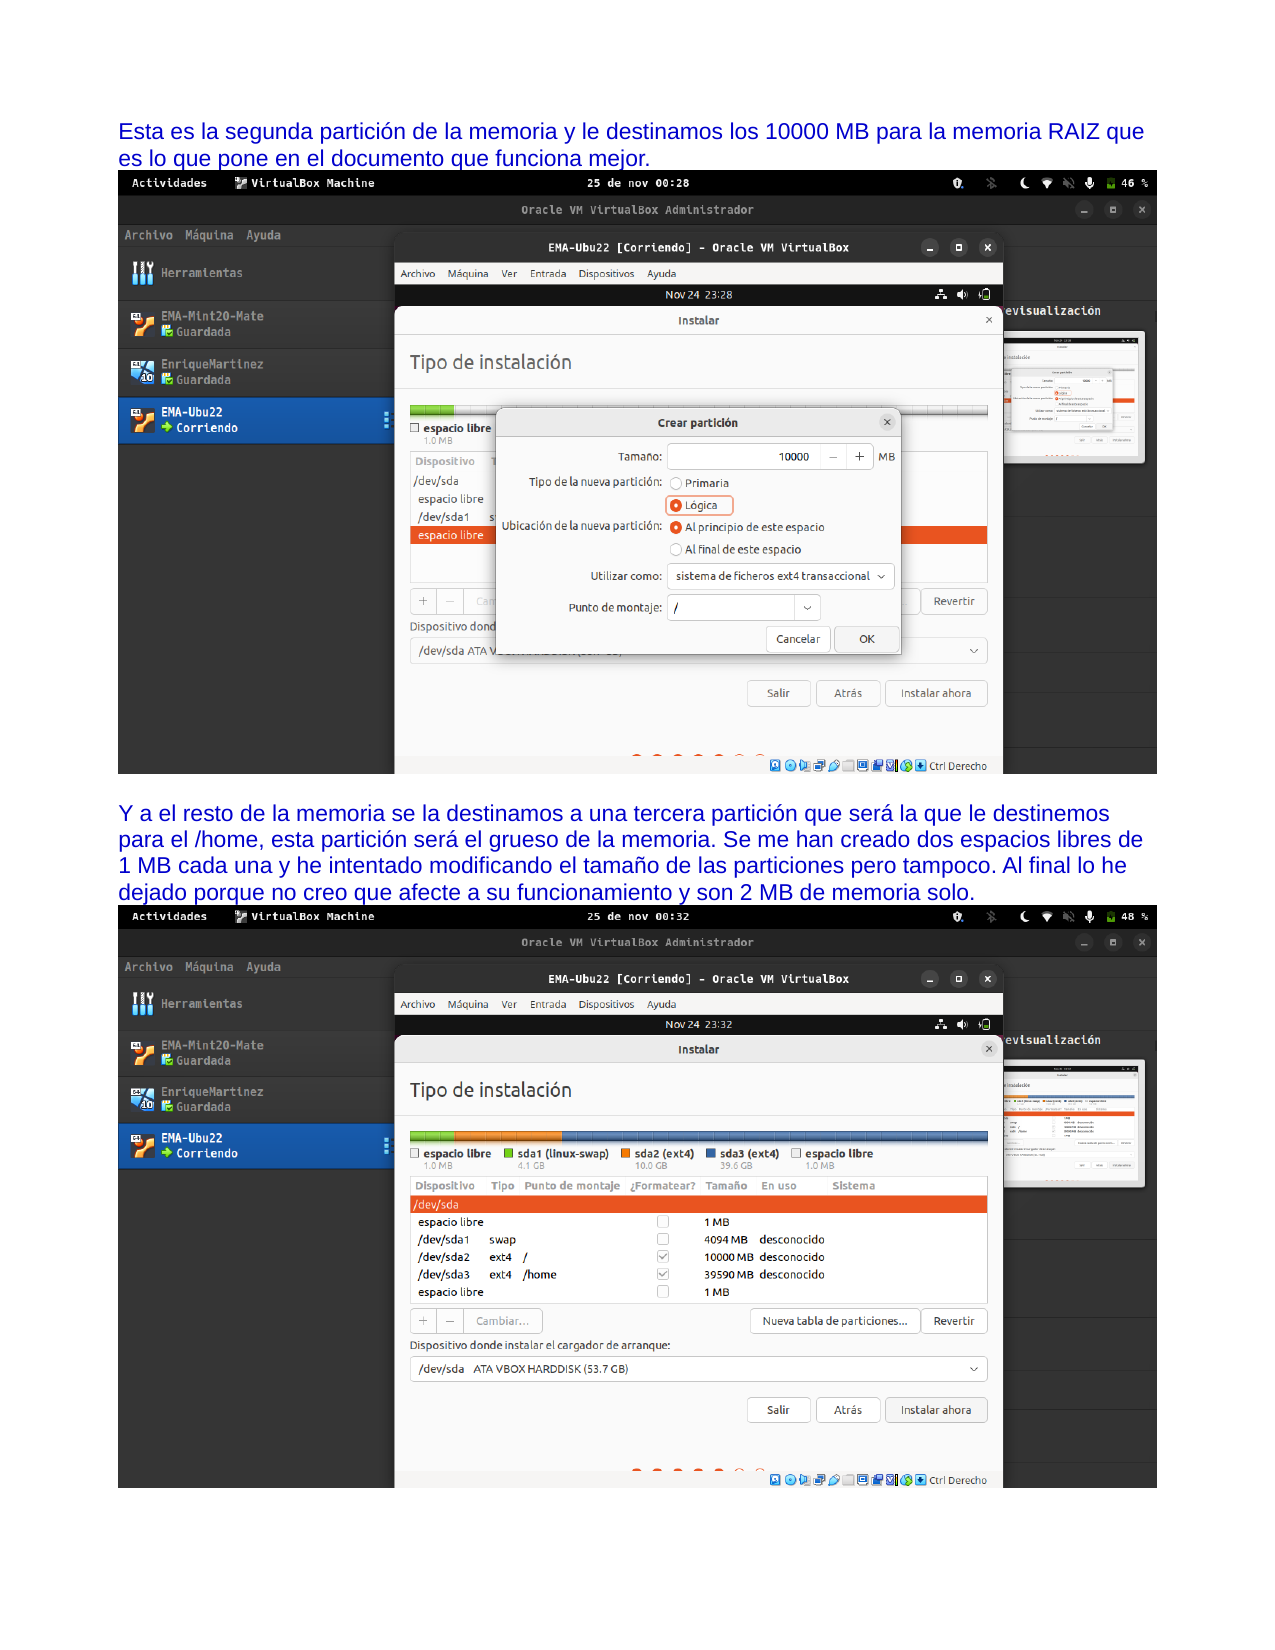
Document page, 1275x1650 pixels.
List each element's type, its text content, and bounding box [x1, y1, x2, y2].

picture [118, 905, 1157, 1488]
text Esta es la segunda partición de la memoria y le destinamos los 10000 MB para la memoria RAIZ que es lo que pone en el documento que funciona mejor. [118, 118, 1157, 170]
text Y a el resto de la memoria se la destinamos a una tercera partición que será la que le destinemos para el /home, esta partición será el grueso de la memoria. Se me han creado dos espacios libres de 1 MB cada una y he intentado modificando el tamaño de las particiones pero tampoco. Al final lo he dejado porque no creo que afecte a su funcionamiento y son 2 MB de memoria solo. [118, 799, 1157, 905]
picture [118, 170, 1157, 774]
